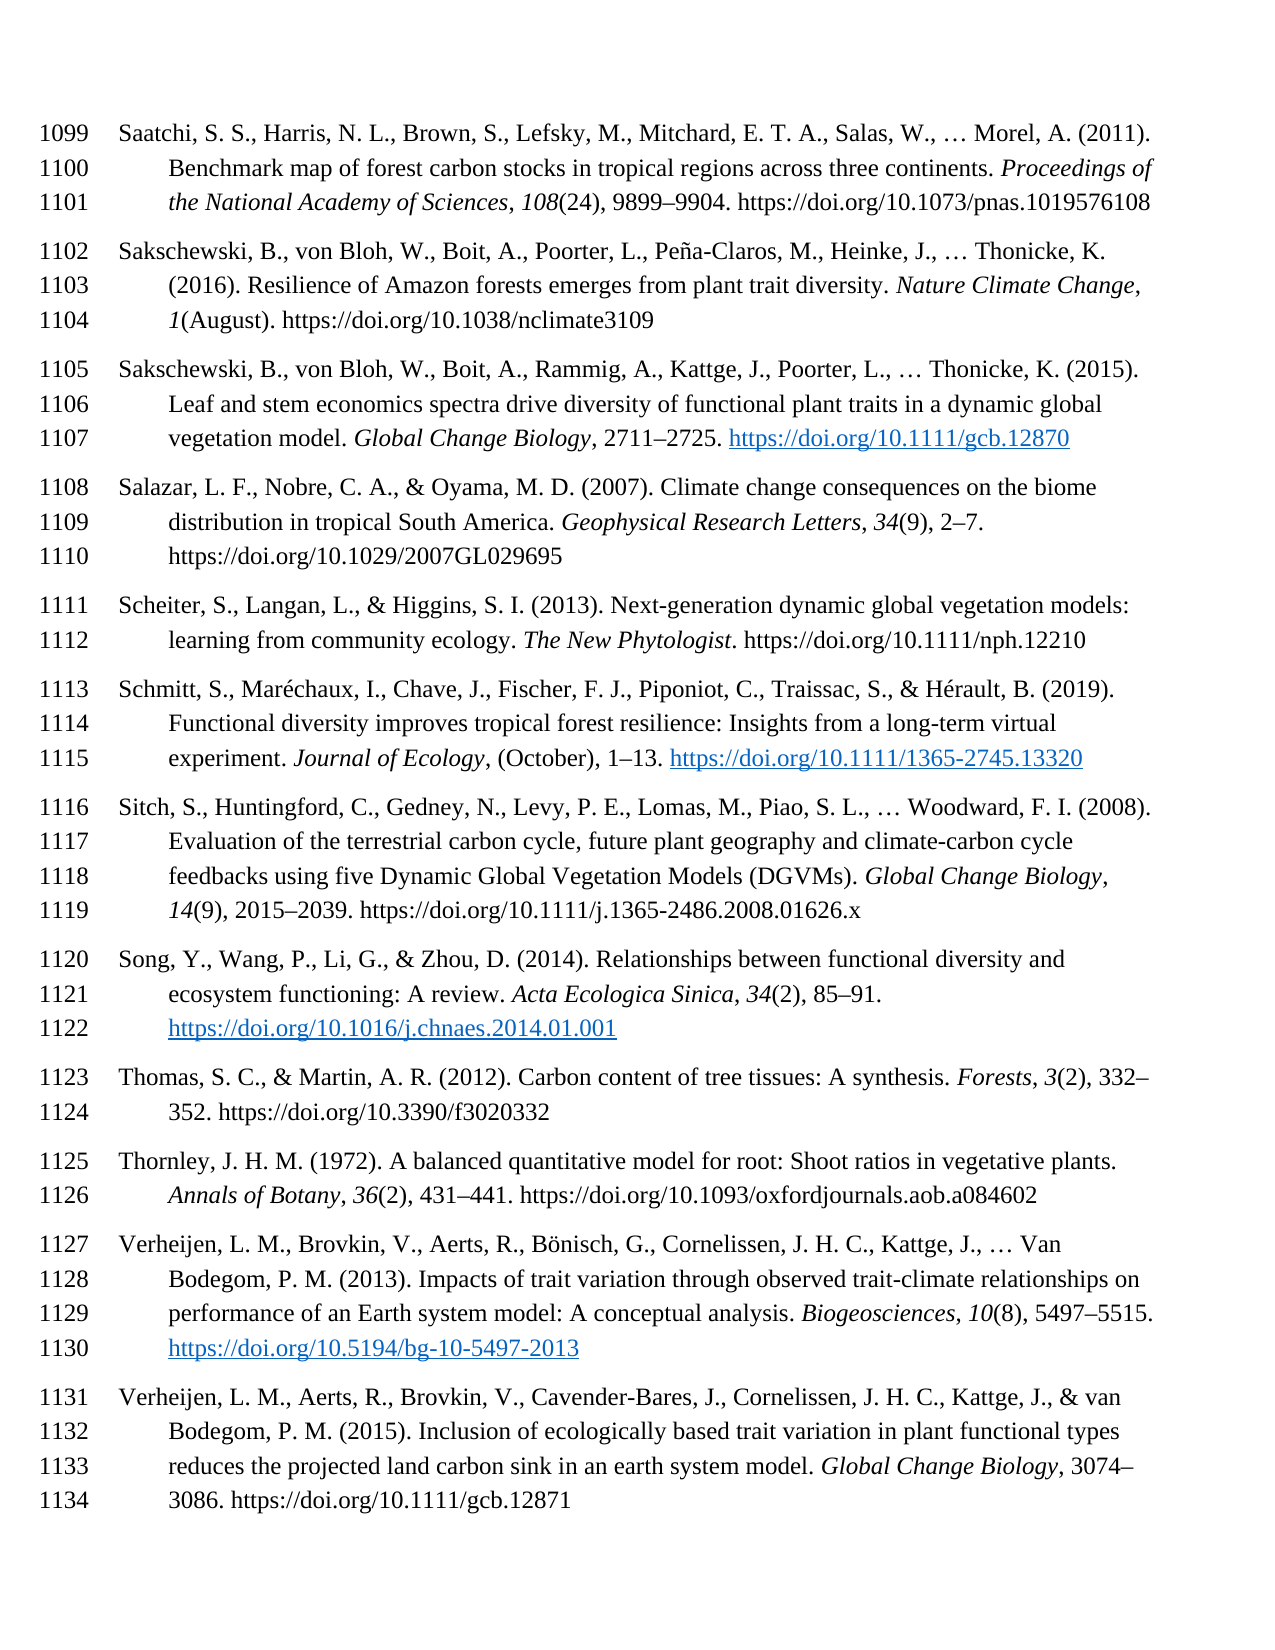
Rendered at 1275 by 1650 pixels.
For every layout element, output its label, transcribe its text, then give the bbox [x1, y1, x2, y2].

text Thornley, J. H. M. (1972). A balanced quantitative model for root: Shoot ratios in vegetative plants. Annals of Botany, 36(2), 431–441. https://doi.org/10.1093/oxfordjournals.aob.a084602 [118, 1146, 1157, 1209]
text Salazar, L. F., Nobre, C. A., & Oyama, M. D. (2007). Climate change consequences on the biome distribution in tropical South America. Geophysical Research Letters, 34(9), 2–7. https://doi.org/10.1029/2007GL029695 [118, 472, 1157, 570]
text Saatchi, S. S., Harris, N. L., Brown, S., Lefsky, M., Mitchard, E. T. A., Salas, W., … Morel, A. (2011). Benchmark map of forest carbon stocks in tropical regions across three continents. Proceedings of the National Academy of Sciences, 108(24), 9899–9904. https://doi.org/10.1073/pnas.1019576108 [118, 118, 1157, 216]
text Verheijen, L. M., Brovkin, V., Aerts, R., Bönisch, G., Cornelissen, J. H. C., Kattge, J., … Van Bodegom, P. M. (2013). Impacts of trait variation through observed trait-climate relationships on performance of an Earth system model: A conceptual analysis. Biogeosciences, 10(8), 5497–5515. https://doi.org/10.5194/bg-10-5497-2013 [118, 1229, 1157, 1362]
text Sakschewski, B., von Bloh, W., Boit, A., Poorter, L., Peña-Claros, M., Heinke, J., … Thonicke, K. (2016). Resilience of Amazon forests emerges from plant trait diversity. Nature Climate Change, 1(August). https://doi.org/10.1038/nclimate3109 [118, 236, 1157, 334]
text Verheijen, L. M., Aerts, R., Brovkin, V., Cavender-Bares, J., Cornelissen, J. H. C., Kattge, J., & van Bodegom, P. M. (2015). Inclusion of ecologically based trait variation in plant functional types reduces the projected land carbon sink in an earth system model. Global Change Biology, 3074–3086. https://doi.org/10.1111/gcb.12871 [118, 1382, 1157, 1514]
text Sitch, S., Huntingford, C., Gedney, N., Levy, P. E., Lomas, M., Piao, S. L., … Woodward, F. I. (2008). Evaluation of the terrestrial carbon cycle, future plant geography and climate-carbon cycle feedbacks using five Dynamic Global Vegetation Models (DGVMs). Global Change Biology, 14(9), 2015–2039. https://doi.org/10.1111/j.1365-2486.2008.01626.x [118, 792, 1157, 924]
text Sakschewski, B., von Bloh, W., Boit, A., Rammig, A., Kattge, J., Poorter, L., … Thonicke, K. (2015). Leaf and stem economics spectra drive diversity of functional plant traits in a dynamic global vegetation model. Global Change Biology, 2711–2725. https://doi.org/10.1111/gcb.12870 [118, 354, 1157, 452]
text Thomas, S. C., & Martin, A. R. (2012). Carbon content of tree tissues: A synthesis. Forests, 3(2), 332–352. https://doi.org/10.3390/f3020332 [118, 1062, 1157, 1126]
text Schmitt, S., Maréchaux, I., Chave, J., Fischer, F. J., Piponiot, C., Traissac, S., & Hérault, B. (2019). Functional diversity improves tropical forest resilience: Insights from a long-term virtual experiment. Journal of Ecology, (October), 1–13. https://doi.org/10.1111/1365-2745.13320 [118, 674, 1157, 771]
text Song, Y., Wang, P., Li, G., & Zhou, D. (2014). Relationships between functional diversity and ecosystem functioning: A review. Acta Ecologica Sinica, 34(2), 85–91. https://doi.org/10.1016/j.chnaes.2014.01.001 [118, 944, 1157, 1042]
text Scheiter, S., Langan, L., & Higgins, S. I. (2013). Next-generation dynamic global vegetation models: learning from community ecology. The New Phytologist. https://doi.org/10.1111/nph.12210 [118, 590, 1157, 653]
